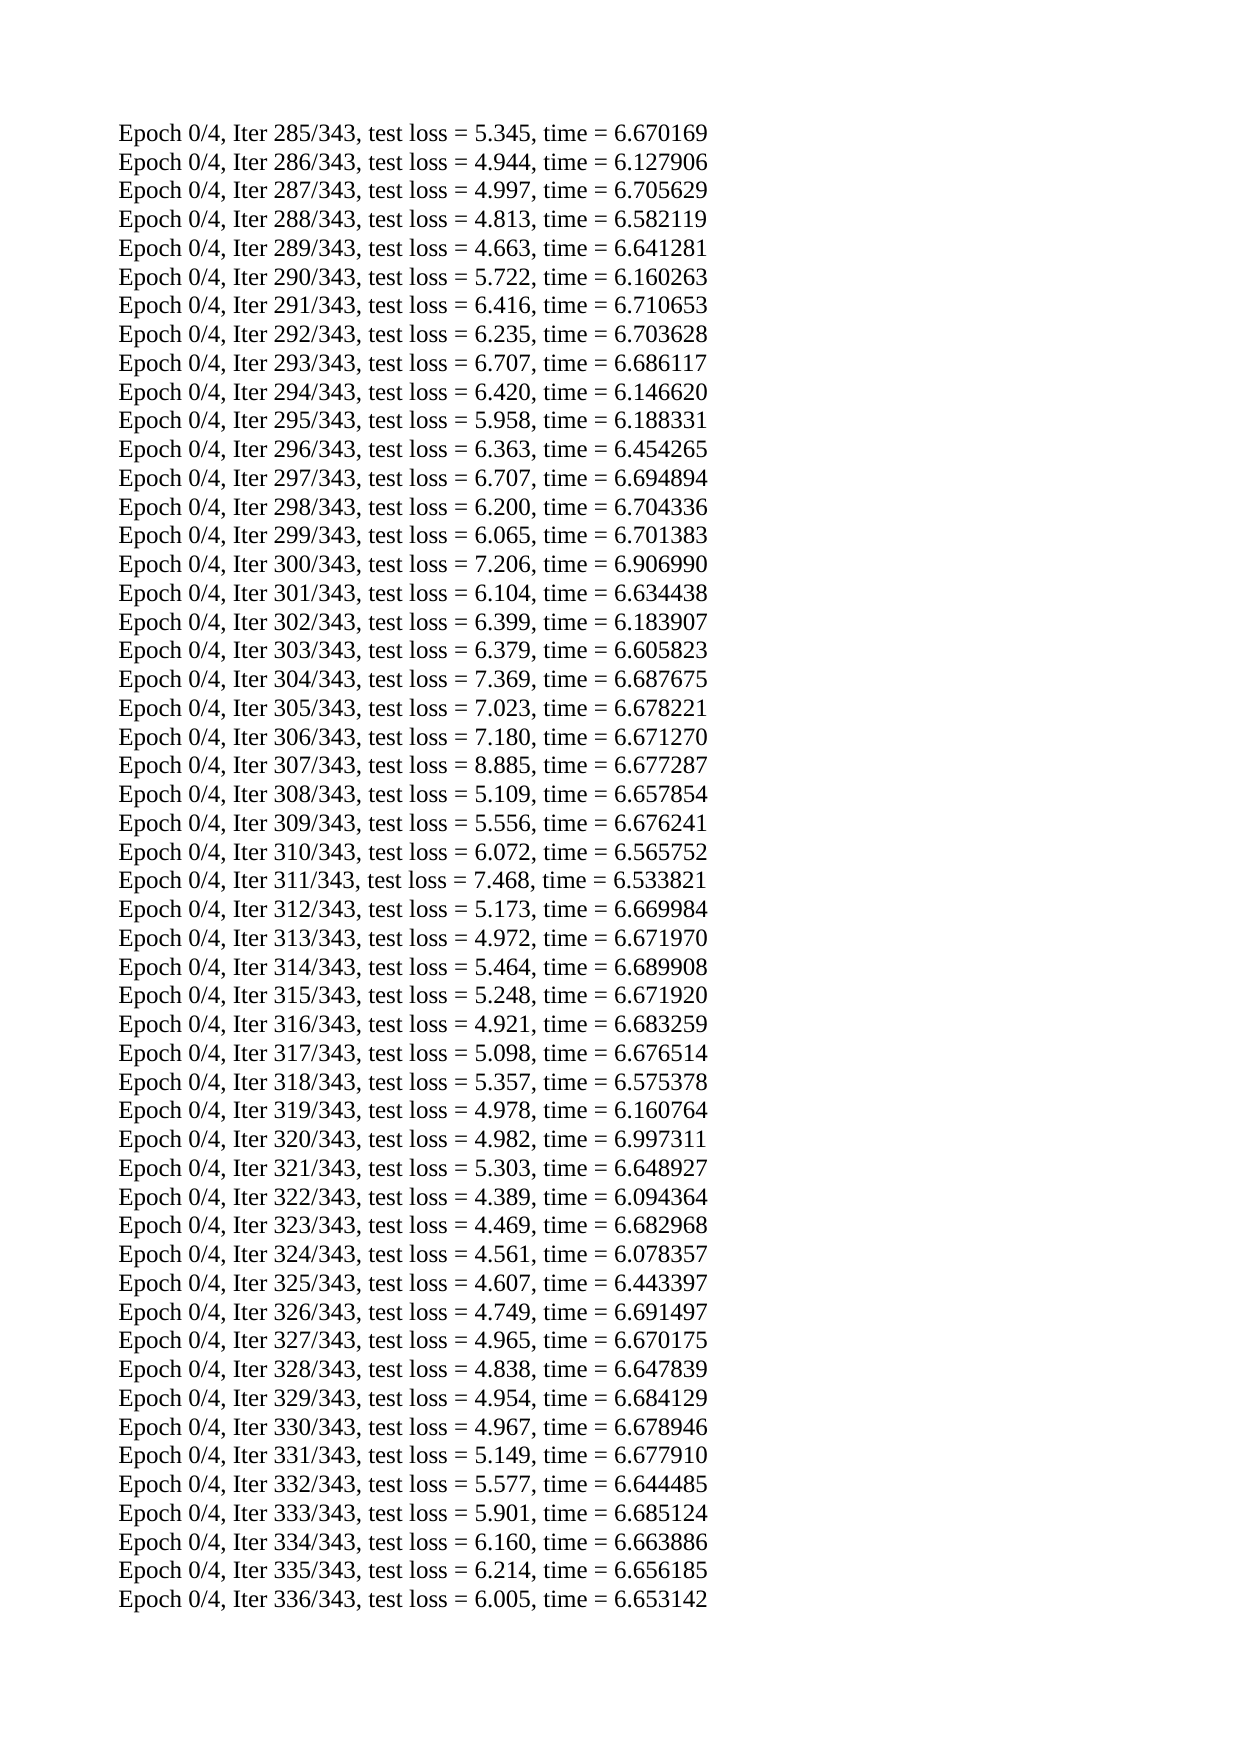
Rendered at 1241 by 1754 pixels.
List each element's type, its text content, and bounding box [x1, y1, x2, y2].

text Epoch 0/4, Iter 317/343, test loss = 5.098, time = 6.676514 [118, 1038, 1122, 1067]
text Epoch 0/4, Iter 286/343, test loss = 4.944, time = 6.127906 [118, 147, 1122, 176]
text Epoch 0/4, Iter 309/343, test loss = 5.556, time = 6.676241 [118, 808, 1122, 837]
text Epoch 0/4, Iter 313/343, test loss = 4.972, time = 6.671970 [118, 923, 1122, 952]
text Epoch 0/4, Iter 311/343, test loss = 7.468, time = 6.533821 [118, 866, 1122, 894]
text Epoch 0/4, Iter 332/343, test loss = 5.577, time = 6.644485 [118, 1469, 1122, 1498]
text Epoch 0/4, Iter 319/343, test loss = 4.978, time = 6.160764 [118, 1096, 1122, 1124]
text Epoch 0/4, Iter 308/343, test loss = 5.109, time = 6.657854 [118, 779, 1122, 808]
text Epoch 0/4, Iter 326/343, test loss = 4.749, time = 6.691497 [118, 1297, 1122, 1326]
text Epoch 0/4, Iter 290/343, test loss = 5.722, time = 6.160263 [118, 262, 1122, 291]
text Epoch 0/4, Iter 298/343, test loss = 6.200, time = 6.704336 [118, 492, 1122, 521]
text Epoch 0/4, Iter 291/343, test loss = 6.416, time = 6.710653 [118, 291, 1122, 319]
text Epoch 0/4, Iter 315/343, test loss = 5.248, time = 6.671920 [118, 981, 1122, 1009]
text Epoch 0/4, Iter 294/343, test loss = 6.420, time = 6.146620 [118, 377, 1122, 406]
text Epoch 0/4, Iter 333/343, test loss = 5.901, time = 6.685124 [118, 1498, 1122, 1527]
text Epoch 0/4, Iter 310/343, test loss = 6.072, time = 6.565752 [118, 837, 1122, 866]
text Epoch 0/4, Iter 324/343, test loss = 4.561, time = 6.078357 [118, 1239, 1122, 1268]
text Epoch 0/4, Iter 312/343, test loss = 5.173, time = 6.669984 [118, 894, 1122, 923]
text Epoch 0/4, Iter 307/343, test loss = 8.885, time = 6.677287 [118, 751, 1122, 779]
text Epoch 0/4, Iter 336/343, test loss = 6.005, time = 6.653142 [118, 1584, 1122, 1613]
text Epoch 0/4, Iter 328/343, test loss = 4.838, time = 6.647839 [118, 1354, 1122, 1383]
text Epoch 0/4, Iter 293/343, test loss = 6.707, time = 6.686117 [118, 348, 1122, 377]
text Epoch 0/4, Iter 292/343, test loss = 6.235, time = 6.703628 [118, 319, 1122, 348]
text Epoch 0/4, Iter 288/343, test loss = 4.813, time = 6.582119 [118, 204, 1122, 233]
text Epoch 0/4, Iter 330/343, test loss = 4.967, time = 6.678946 [118, 1412, 1122, 1441]
text Epoch 0/4, Iter 316/343, test loss = 4.921, time = 6.683259 [118, 1009, 1122, 1038]
text Epoch 0/4, Iter 289/343, test loss = 4.663, time = 6.641281 [118, 233, 1122, 262]
text Epoch 0/4, Iter 331/343, test loss = 5.149, time = 6.677910 [118, 1441, 1122, 1469]
text Epoch 0/4, Iter 297/343, test loss = 6.707, time = 6.694894 [118, 463, 1122, 492]
text Epoch 0/4, Iter 287/343, test loss = 4.997, time = 6.705629 [118, 176, 1122, 204]
text Epoch 0/4, Iter 334/343, test loss = 6.160, time = 6.663886 [118, 1527, 1122, 1556]
text Epoch 0/4, Iter 335/343, test loss = 6.214, time = 6.656185 [118, 1556, 1122, 1584]
text Epoch 0/4, Iter 300/343, test loss = 7.206, time = 6.906990 [118, 549, 1122, 578]
text Epoch 0/4, Iter 304/343, test loss = 7.369, time = 6.687675 [118, 664, 1122, 693]
text Epoch 0/4, Iter 320/343, test loss = 4.982, time = 6.997311 [118, 1124, 1122, 1153]
text Epoch 0/4, Iter 325/343, test loss = 4.607, time = 6.443397 [118, 1268, 1122, 1297]
text Epoch 0/4, Iter 327/343, test loss = 4.965, time = 6.670175 [118, 1326, 1122, 1354]
text Epoch 0/4, Iter 305/343, test loss = 7.023, time = 6.678221 [118, 693, 1122, 722]
text Epoch 0/4, Iter 302/343, test loss = 6.399, time = 6.183907 [118, 607, 1122, 636]
text Epoch 0/4, Iter 306/343, test loss = 7.180, time = 6.671270 [118, 722, 1122, 751]
text Epoch 0/4, Iter 322/343, test loss = 4.389, time = 6.094364 [118, 1182, 1122, 1211]
text Epoch 0/4, Iter 329/343, test loss = 4.954, time = 6.684129 [118, 1383, 1122, 1412]
text Epoch 0/4, Iter 301/343, test loss = 6.104, time = 6.634438 [118, 578, 1122, 607]
text Epoch 0/4, Iter 303/343, test loss = 6.379, time = 6.605823 [118, 636, 1122, 664]
text Epoch 0/4, Iter 295/343, test loss = 5.958, time = 6.188331 [118, 406, 1122, 434]
text Epoch 0/4, Iter 285/343, test loss = 5.345, time = 6.670169 [118, 118, 1122, 147]
text Epoch 0/4, Iter 323/343, test loss = 4.469, time = 6.682968 [118, 1211, 1122, 1239]
text Epoch 0/4, Iter 314/343, test loss = 5.464, time = 6.689908 [118, 952, 1122, 981]
text Epoch 0/4, Iter 299/343, test loss = 6.065, time = 6.701383 [118, 521, 1122, 549]
text Epoch 0/4, Iter 318/343, test loss = 5.357, time = 6.575378 [118, 1067, 1122, 1096]
text Epoch 0/4, Iter 296/343, test loss = 6.363, time = 6.454265 [118, 434, 1122, 463]
text Epoch 0/4, Iter 321/343, test loss = 5.303, time = 6.648927 [118, 1153, 1122, 1182]
